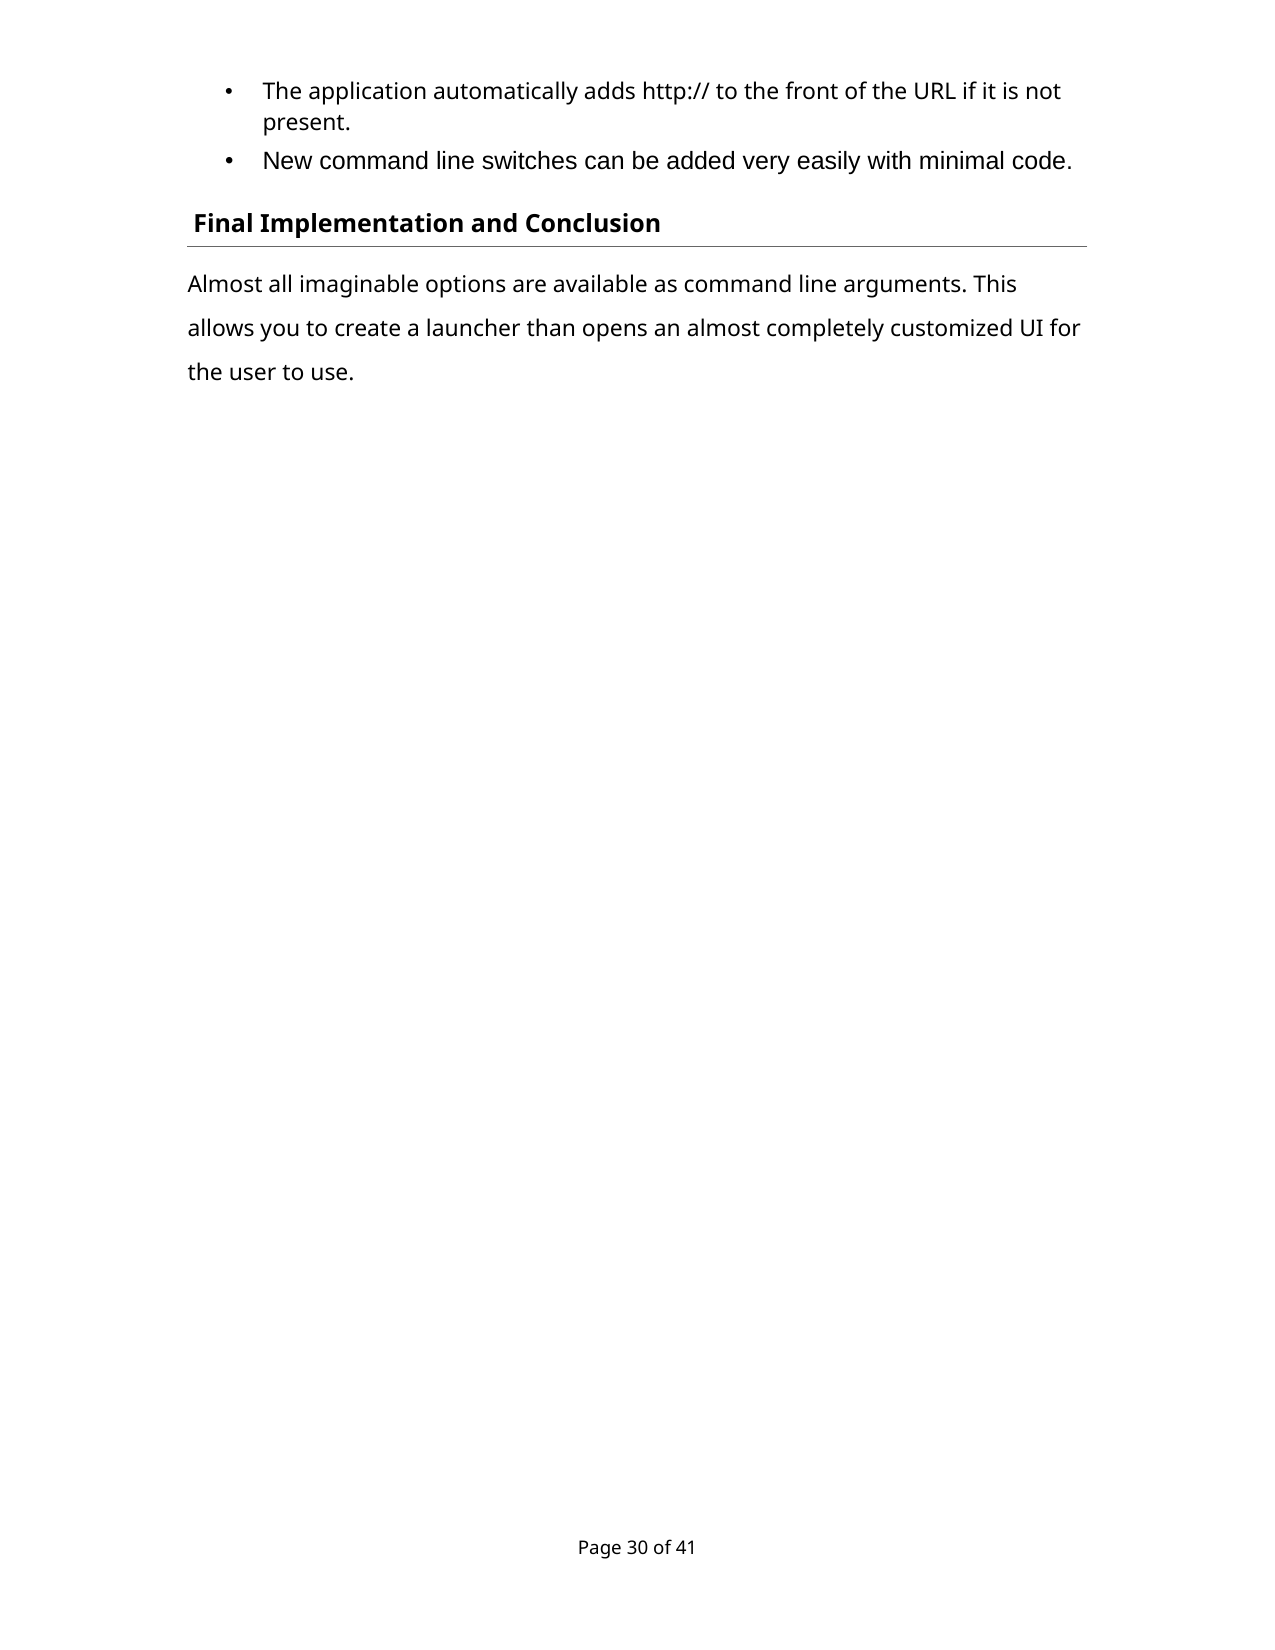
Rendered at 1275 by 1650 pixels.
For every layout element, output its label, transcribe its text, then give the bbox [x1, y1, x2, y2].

text Almost all imaginable options are available as command line arguments. This allows you to create a launcher than opens an almost completely customized UI for the user to use. [187, 268, 1087, 387]
list The application automatically adds http:// to the front of the URL if it is not present. [225, 75, 1087, 137]
subtitle Final Implementation and Conclusion [187, 200, 1087, 246]
list New command line switches can be added very easily with minimal code. [225, 146, 1087, 175]
